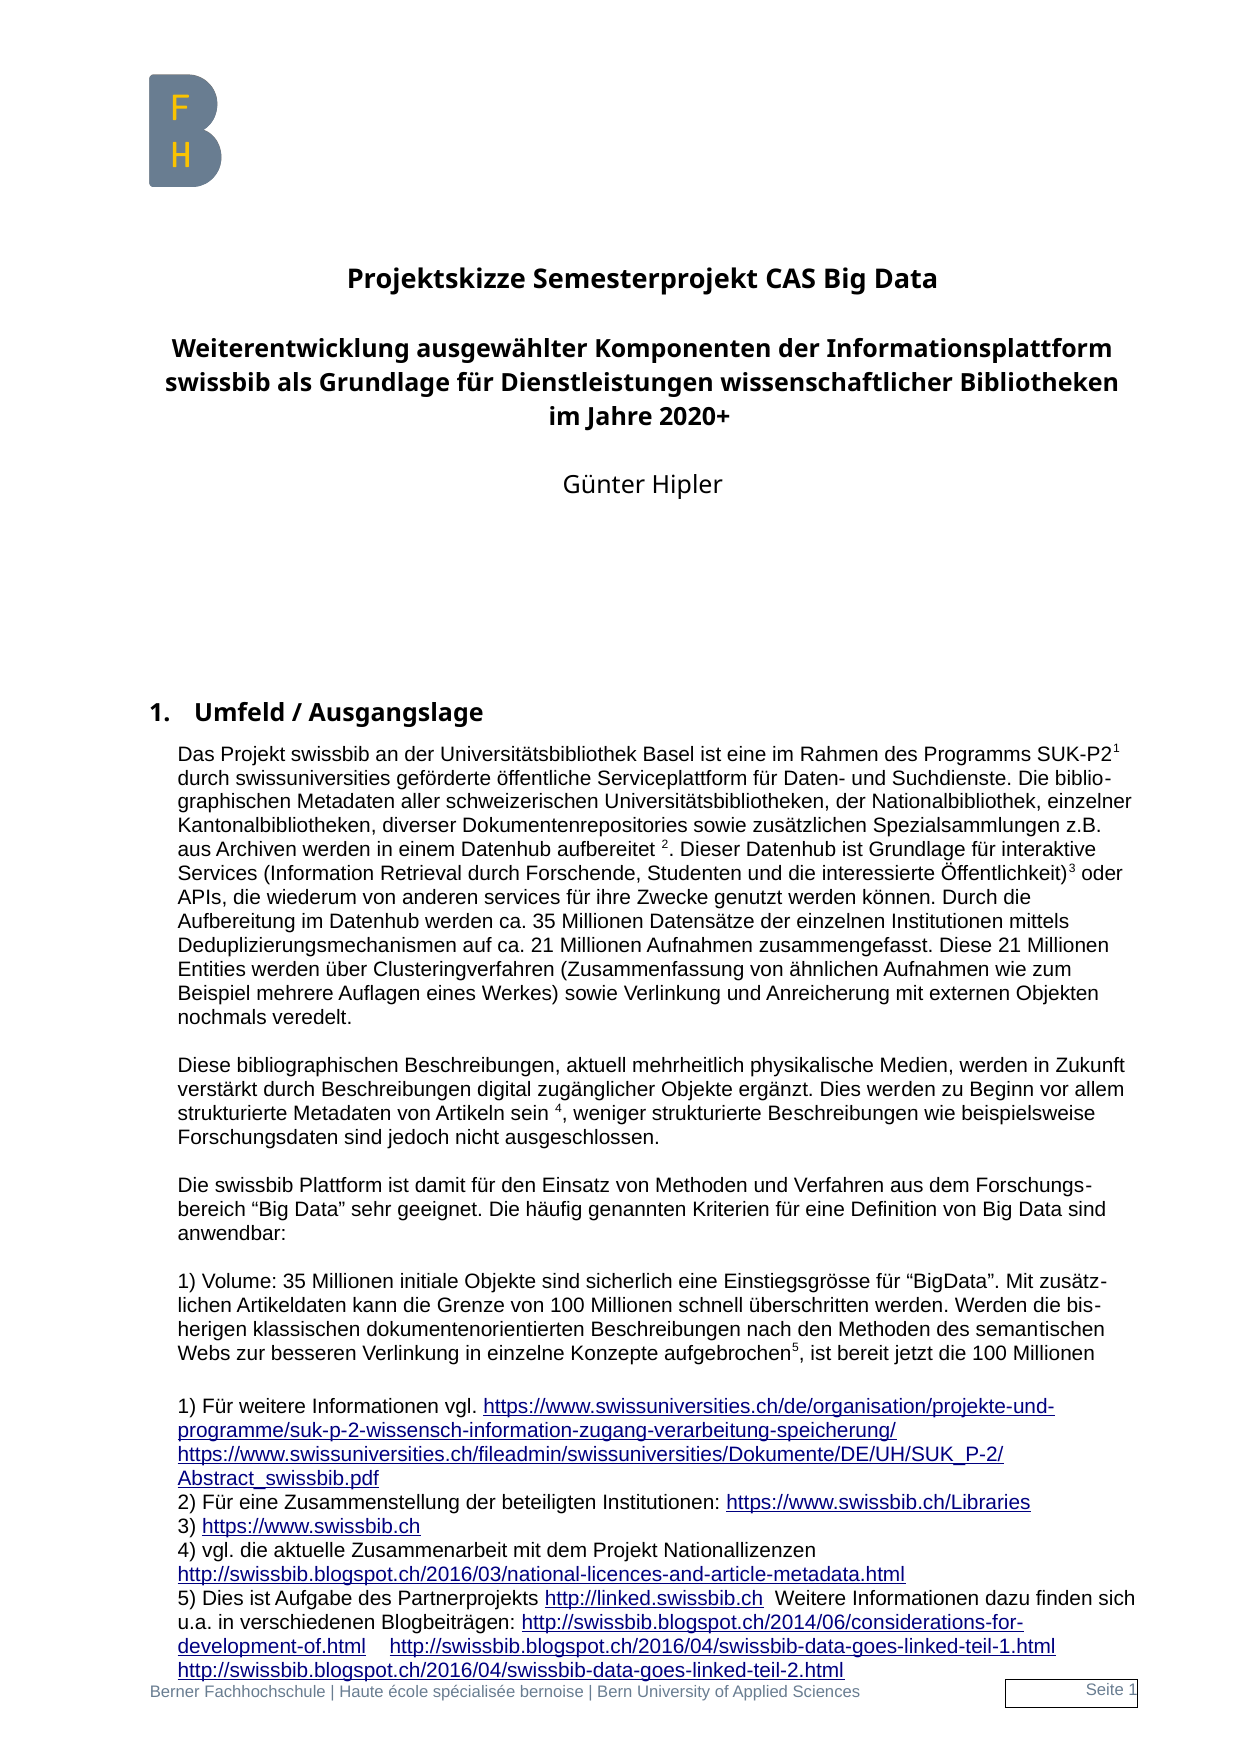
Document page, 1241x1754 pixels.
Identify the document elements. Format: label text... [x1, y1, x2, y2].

text ) vgl. die aktuelle Zusammenarbeit mit dem Projekt Nationallizenzen http://swissbib.blogspot.ch/2016/03/national-licences-and-article-metadata.html [177, 1538, 1136, 1586]
subtitle Umfeld / Ausgangslage [149, 695, 1136, 729]
subtitle Projektskizze Semesterprojekt CAS Big Data [149, 260, 1136, 297]
text ) Für weitere Informationen vgl. https://www.swissuniversities.ch/de/organisation/projekte-und-programme/suk-p-2-wissensch-information-zugang-verarbeitung-speicherung/ https://www.swissuniversities.ch/fileadmin/swissuniversities/Dokumente/DE/UH/SUK_P-2/Abstract_swissbib.pdf [177, 1394, 1136, 1490]
text ) Dies ist Aufgabe des Partnerprojekts http://linked.swissbib.ch Weitere Informationen dazu finden sich u.a. in verschiedenen Blogbeiträgen: http://swissbib.blogspot.ch/2014/06/considerations-for-development-of.html http://swissbib.blogspot.ch/2016/04/swissbib-data-goes-linked-teil-1.html http://swissbib.blogspot.ch/2016/04/swissbib-data-goes-linked-teil-2.html [177, 1586, 1136, 1682]
subtitle Weiterentwicklung ausgewählter Komponenten der Informationsplattform swissbib als Grundlage für Dienstleistungen wissenschaftlicher Bibliotheken im Jahre 2020+ Günter Hipler [149, 331, 1136, 501]
text Das Projekt swissbib an der Universitätsbibliothek Basel ist eine im Rahmen des Programms SUK-P2 durch swissuniversities geförderte öffentliche Serviceplattform für Daten- und Suchdienste. Die biblio­graphischen Metadaten aller schweizerischen Universitätsbibliotheken, der Nationalbibliothek, einzelner Kantonalbibliotheken, diverser Dokumentenrepositories sowie zusätzlichen Spezialsammlungen z.B. aus Archiven werden in einem Datenhub aufbereitet . Dieser Datenhub ist Grundlage für interaktive Services (Information Retrieval durch Forschende, Studenten und die interessierte Öffentlichkeit) oder APIs, die wiederum von anderen services für ihre Zwecke genutzt werden können. Durch die Aufbereitung im Datenhub werden ca. 35 Millionen Datensätze der einzelnen Institutionen mittels Deduplizierungs­me­chan­is­men auf ca. 21 Millionen Aufnahmen zusammengefasst. Diese 21 Millionen Entities werden über Clusteringverfahren (Zusammenfassung von ähnlichen Aufnahmen wie zum Beispiel mehrere Auflagen eines Werkes) sowie Verlinkung und Anreicherung mit externen Objekten nochmals veredelt. Diese bibliographischen Beschreibungen, aktuell mehrheitlich physikalische Medien, werden in Zukunft verstärkt durch Beschreibungen digital zugänglicher Objekte ergänzt. Dies wer­den zu Beginn vor allem strukturierte Metadaten von Artikeln sein , weniger strukturierte Be­schrei­bungen wie beispielsweise Forschungsdaten sind jedoch nicht ausgeschlossen. Die swissbib Plattform ist damit für den Einsatz von Methoden und Verfahren aus dem Forschungs­bereich “Big Data” sehr geeignet. Die häufig genannten Kriterien für eine Definition von Big Data sind anwendbar: 1) Volume: 35 Millionen initiale Objekte sind sicherlich eine Einstiegsgrösse für “BigData”. Mit zusätz­lichen Artikeldaten kann die Grenze von 100 Millionen schnell überschritten werden. Werden die bis­herigen klassischen dokumentenorientierten Beschreibungen nach den Methoden des seman­tischen Webs zur besseren Verlinkung in einzelne Konzepte aufgebrochen, ist bereit jetzt die 100 Millionen [177, 741, 1136, 1364]
text ) https://www.swissbib.ch [177, 1514, 1136, 1538]
text ) Für eine Zusammenstellung der beteiligten Institutionen: https://www.swissbib.ch/Libraries [177, 1490, 1136, 1514]
